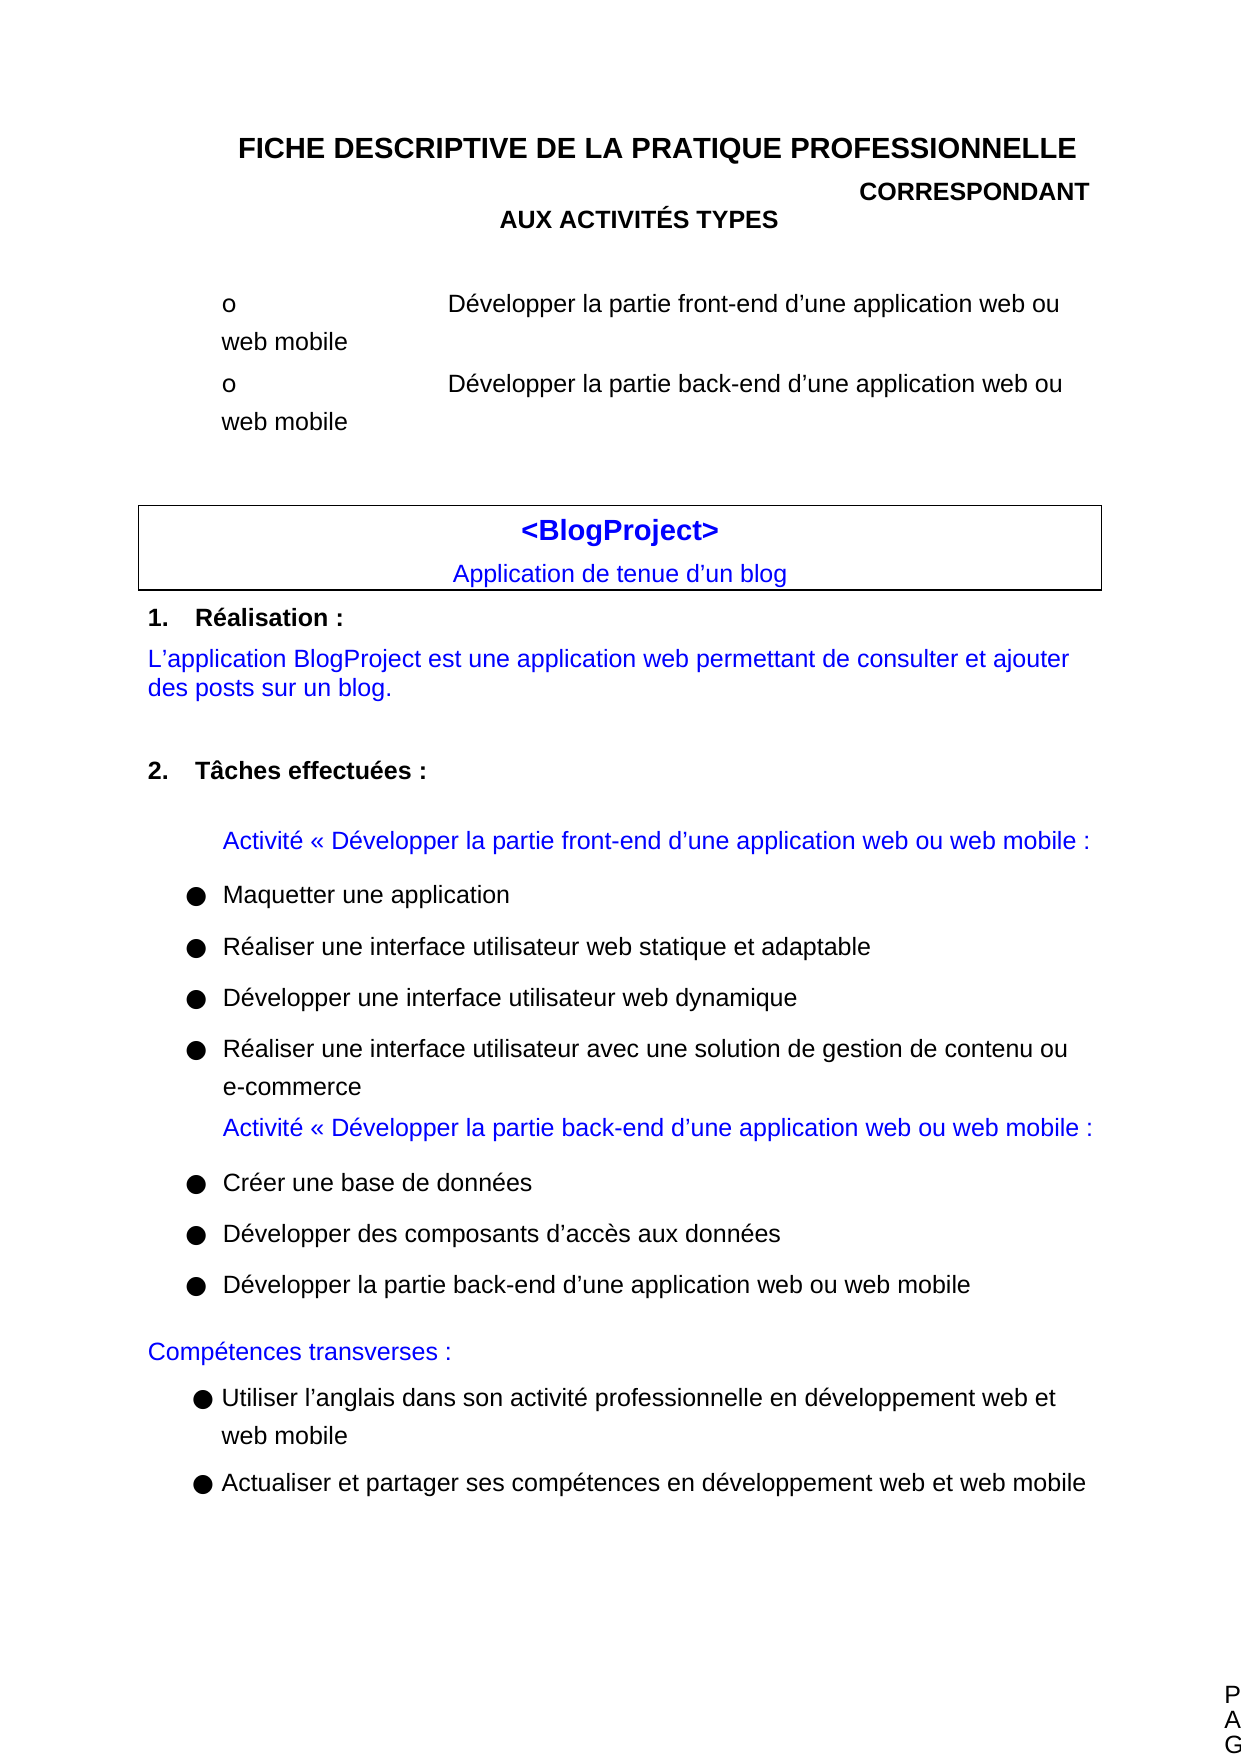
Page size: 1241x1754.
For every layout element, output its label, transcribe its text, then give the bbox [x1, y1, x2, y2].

list Tâches effectuées : [148, 756, 1092, 813]
list Développer une interface utilisateur web dynamique [185, 969, 1092, 1021]
list Développer la partie front-end d’une application web ou web mobile [221, 275, 1092, 355]
list Développer la partie back-end d’une application web ou web mobile [221, 355, 1092, 435]
text <BlogProject> [139, 506, 1101, 546]
text L’application BlogProject est une application web permettant de consulter et ajouter des posts sur un blog. [148, 644, 1092, 702]
text Compétences transverses : [148, 1337, 1092, 1366]
list Utiliser l’anglais dans son activité professionnelle en développement web et web mobile [192, 1370, 1092, 1450]
list Développer la partie back-end d’une application web ou web mobile [185, 1257, 1092, 1308]
list CORRESPONDANT AUX ACTIVITÉS TYPES [185, 177, 1092, 234]
list Développer des composants d’accès aux données [185, 1206, 1092, 1257]
list Réaliser une interface utilisateur avec une solution de gestion de contenu ou e-commerce [185, 1021, 1092, 1101]
list Créer une base de données [185, 1154, 1092, 1206]
text Application de tenue d’un blog [139, 551, 1101, 589]
list Actualiser et partager ses compétences en développement web et web mobile [192, 1454, 1092, 1505]
list FICHE DESCRIPTIVE DE LA PRATIQUE PROFESSIONNELLE [185, 131, 1092, 164]
list Maquetter une application [185, 867, 1092, 918]
list Activité « Développer la partie back-end d’une application web ou web mobile : [148, 1113, 1153, 1142]
list Réaliser une interface utilisateur web statique et adaptable [185, 918, 1092, 969]
list Réalisation : [148, 603, 1092, 632]
list Activité « Développer la partie front-end d’une application web ou web mobile : [148, 826, 1153, 854]
